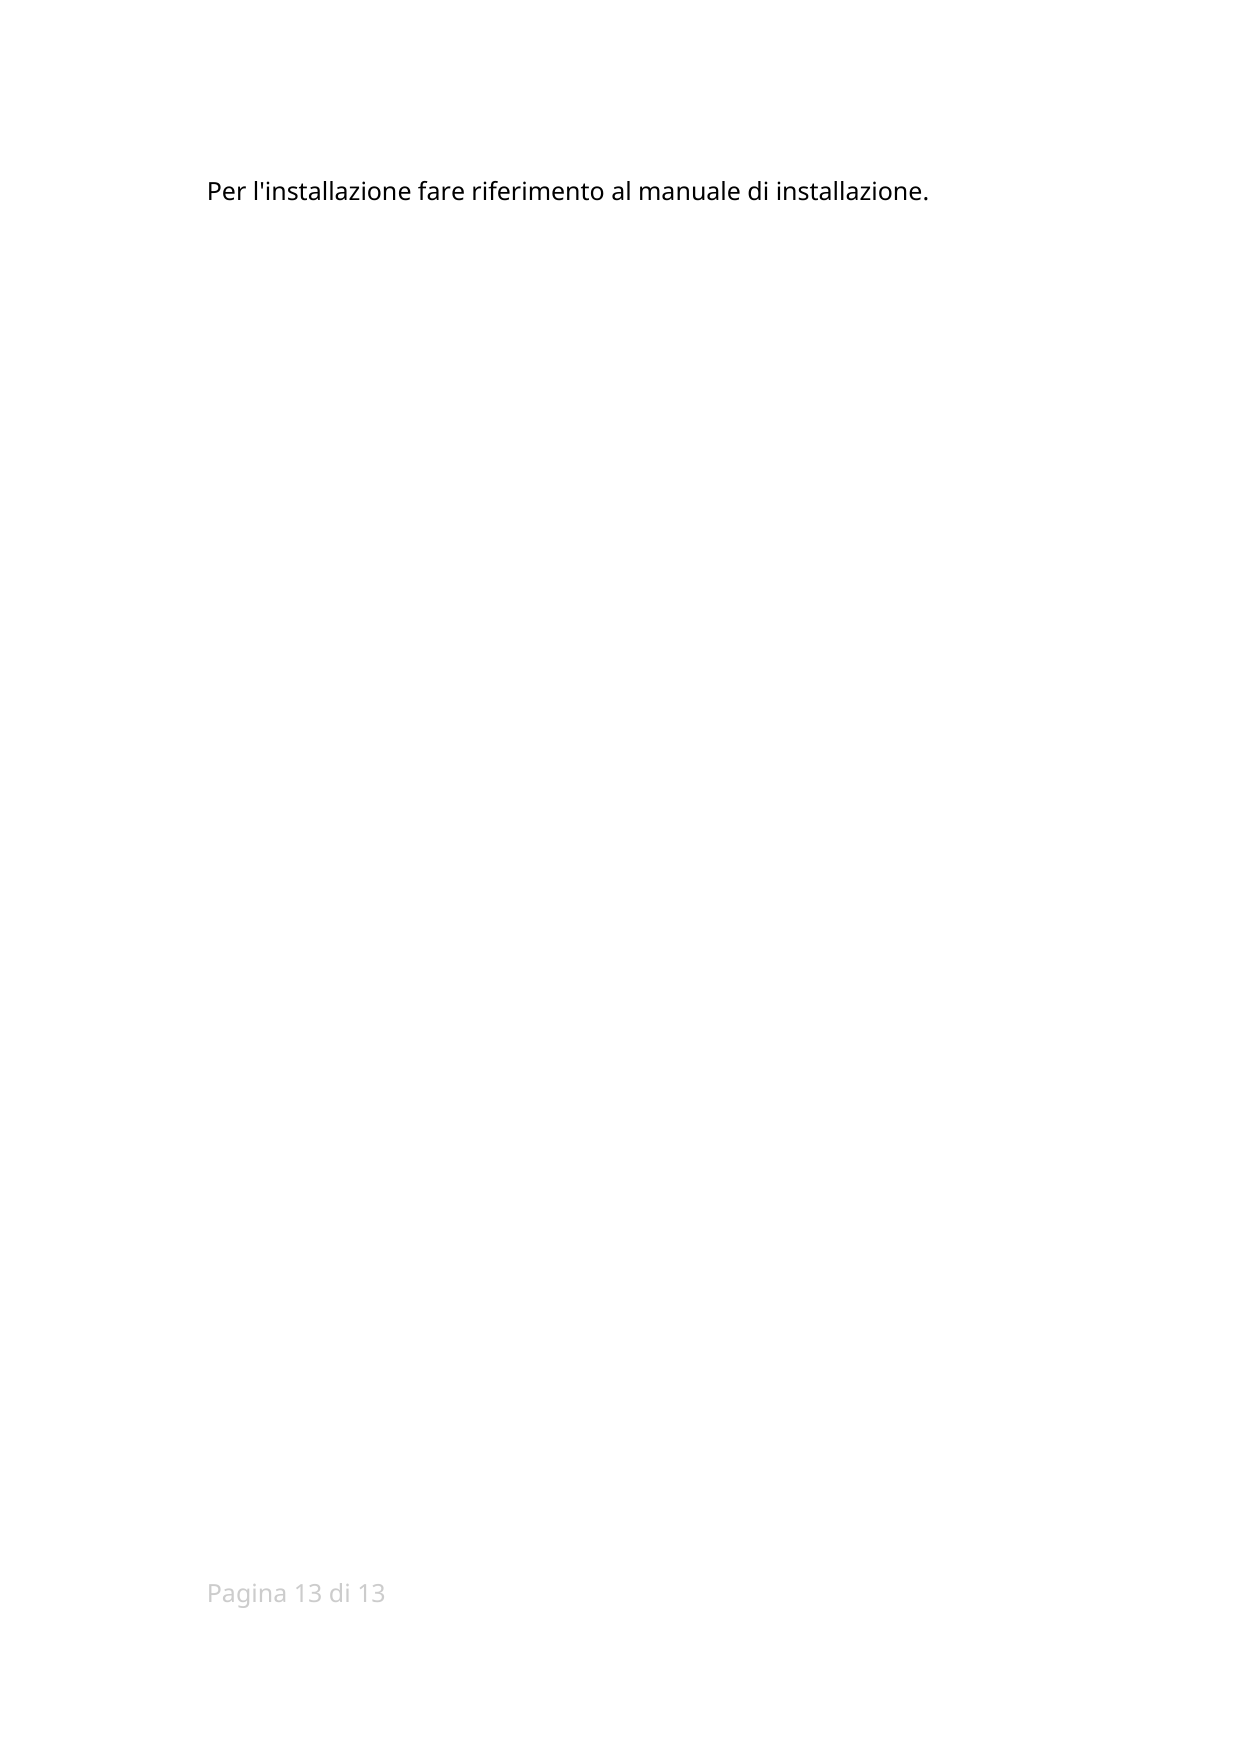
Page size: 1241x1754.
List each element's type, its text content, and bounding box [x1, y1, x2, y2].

text Per l'installazione fare riferimento al manuale di installazione. [207, 174, 1033, 208]
